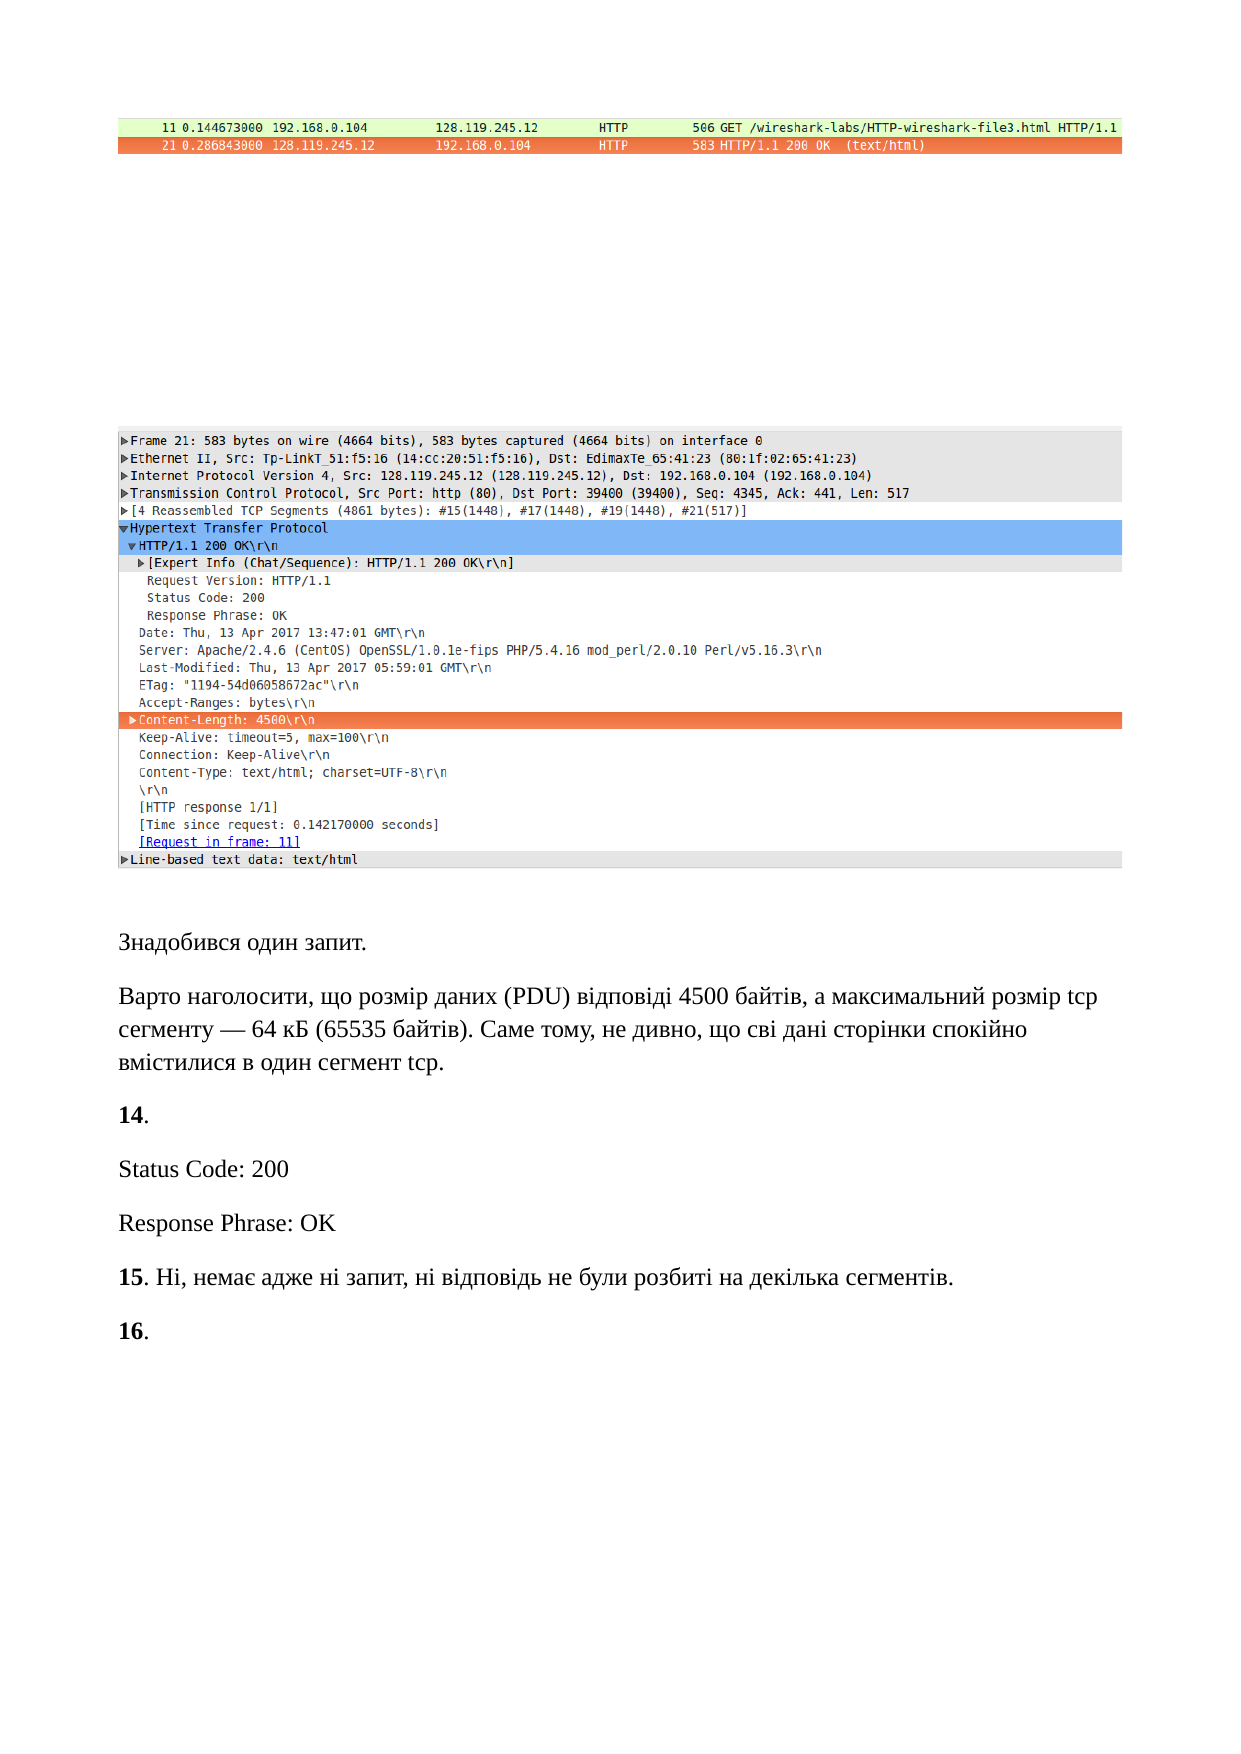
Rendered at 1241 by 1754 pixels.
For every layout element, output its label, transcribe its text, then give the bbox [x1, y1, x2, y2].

list 16. [118, 1316, 1122, 1345]
list Status Code: 200 [118, 1154, 1122, 1183]
picture [118, 118, 1123, 869]
list Знадобився один запит. [118, 927, 1122, 956]
list Варто наголосити, що розмір даних (PDU) відповіді 4500 байтів, а максимальний розмір tcp сегменту — 64 кБ (65535 байтів). Саме тому, не дивно, що сві дані сторінки спокійно вмістилися в один сегмент tcp. [118, 981, 1122, 1076]
list Response Phrase: OK [118, 1208, 1122, 1237]
list 15. Ні, немає адже ні запит, ні відповідь не були розбиті на декілька сегментів. [118, 1262, 1122, 1291]
list 14. [118, 1101, 1122, 1129]
